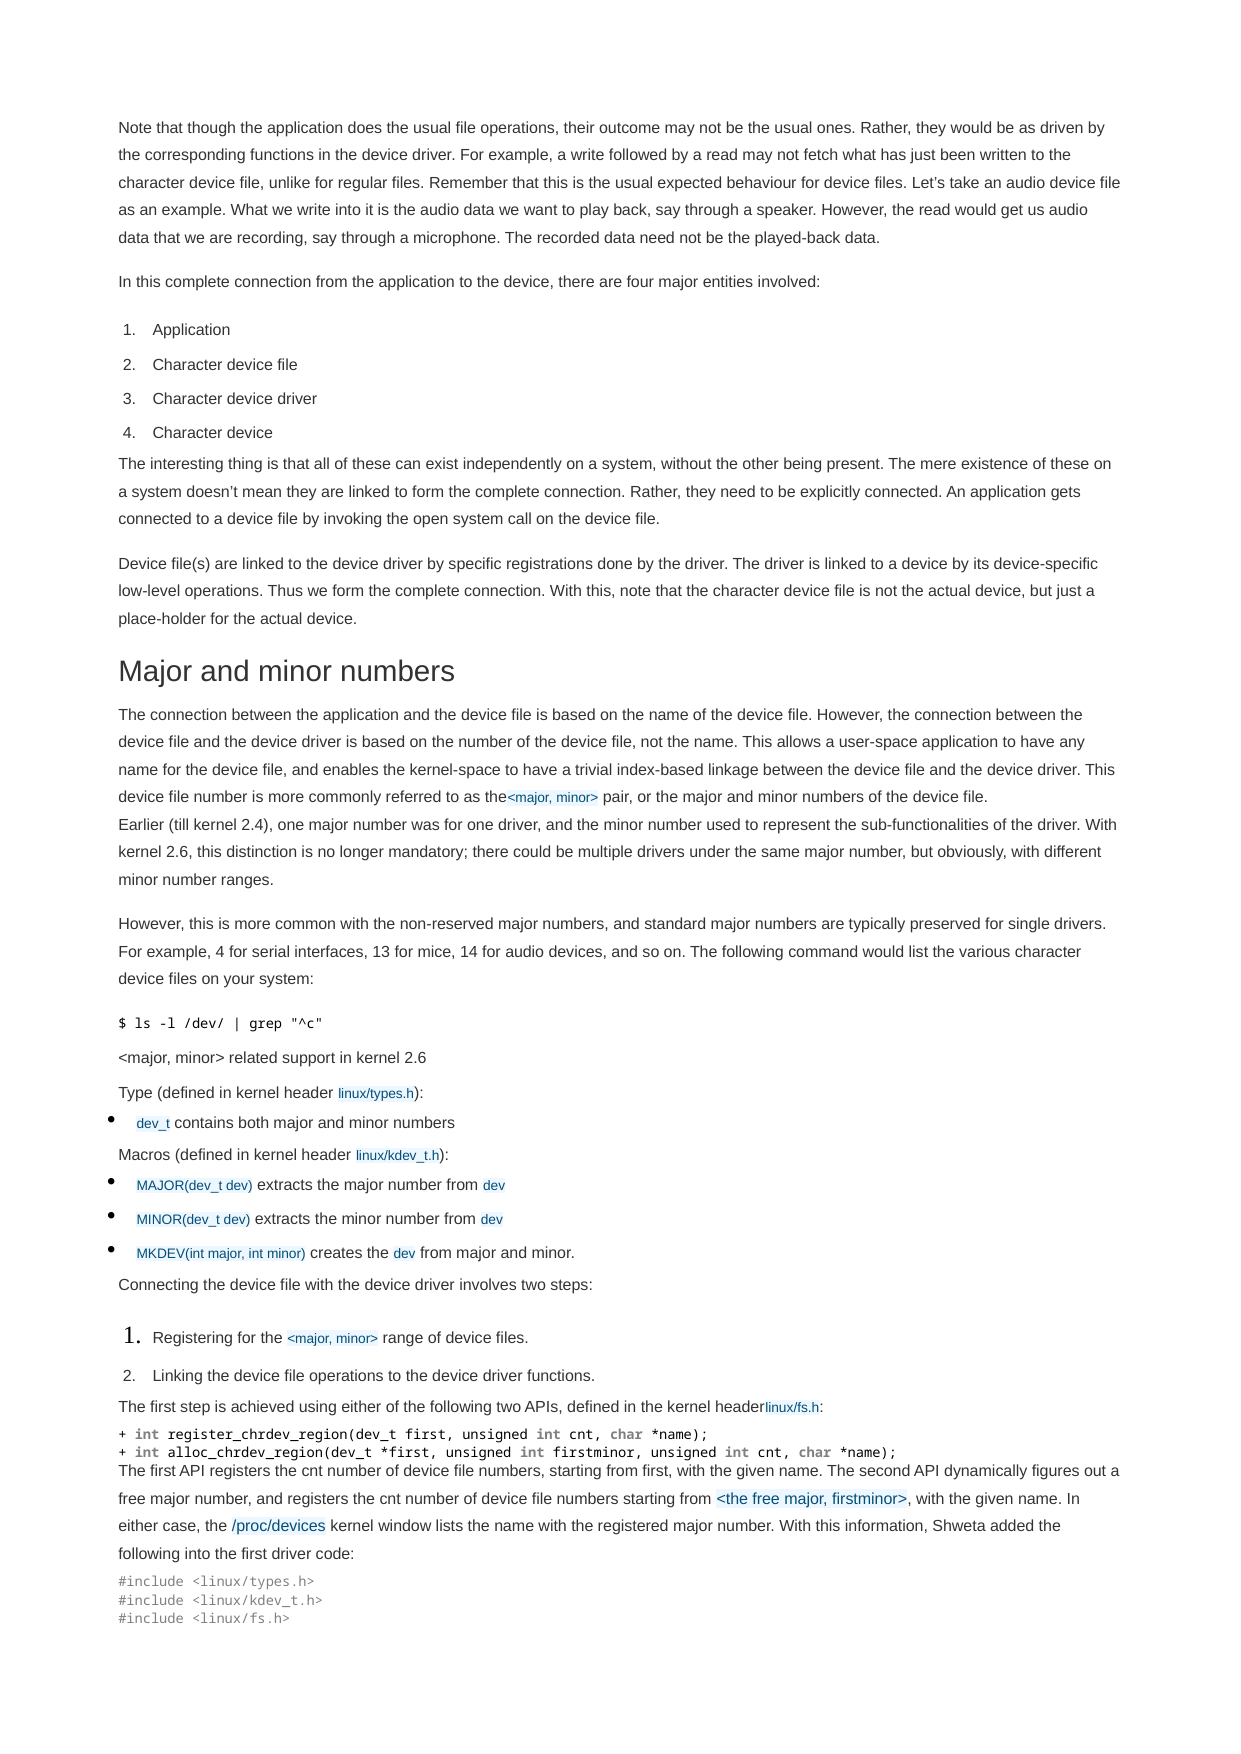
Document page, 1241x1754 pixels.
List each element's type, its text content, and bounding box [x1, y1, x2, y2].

text The first API registers the cnt number of device file numbers, starting from first, with the given name. The second API dynamically figures out a free major number, and registers the cnt number of device file numbers starting from <the free major, firstminor>, with the given name. In either case, the /proc/devices kernel window lists the name with the registered major number. With this information, Shweta added the following into the first driver code: [118, 1462, 1122, 1563]
text The interesting thing is that all of these can exist independently on a system, without the other being present. The mere existence of these on a system doesn’t mean they are linked to form the complete connection. Rather, they need to be explicitly connected. An application gets connected to a device file by invoking the open system call on the device file. [118, 455, 1122, 528]
list Character device [123, 424, 1122, 442]
subtitle Major and minor numbers [118, 654, 1122, 688]
subtitle <major, minor> related support in kernel 2.6 [118, 1033, 1122, 1067]
text Macros (defined in kernel header linux/kdev_t.h): [118, 1146, 1122, 1164]
list dev_t contains both major and minor numbers [118, 1111, 1122, 1134]
list Character device driver [123, 389, 1122, 408]
table_header $ ls -l /dev/ | grep "^c" [118, 1014, 1122, 1033]
table_header + int register_chrdev_region(dev_t first, unsigned int cnt, char *name); + int alloc_chrdev_region(dev_t *first, unsigned int firstminor, unsigned int cnt, char *name); [118, 1425, 1122, 1462]
list Linking the device file operations to the device driver functions. [123, 1366, 1122, 1385]
list Character device file [123, 355, 1122, 373]
list MINOR(dev_t dev) extracts the minor number from dev [118, 1207, 1122, 1230]
text Connecting the device file with the device driver involves two steps: [118, 1275, 1122, 1293]
text Earlier (till kernel 2.4), one major number was for one driver, and the minor number used to represent the sub-functionalities of the driver. With kernel 2.6, this distinction is no longer mandatory; there could be multiple drivers under the same major number, but obviously, with different minor number ranges. [118, 815, 1122, 888]
text The connection between the application and the device file is based on the name of the device file. However, the connection between the device file and the device driver is based on the number of the device file, not the name. This allows a user-space application to have any name for the device file, and enables the kernel-space to have a trivial index-based linkage between the device file and the device driver. This device file number is more commonly referred to as the<major, minor> pair, or the major and minor numbers of the device file. [118, 705, 1122, 806]
text Device file(s) are linked to the device driver by specific registrations done by the driver. The driver is linked to a device by its device-specific low-level operations. Thus we form the complete connection. With this, note that the character device file is not the actual device, but just a place-holder for the actual device. [118, 554, 1122, 628]
text The first step is achieved using either of the following two APIs, defined in the kernel headerlinux/fs.h: [118, 1397, 1122, 1416]
table_header #include <linux/types.h> #include <linux/kdev_t.h> #include <linux/fs.h> [118, 1572, 1122, 1627]
list MAJOR(dev_t dev) extracts the major number from dev [118, 1173, 1122, 1196]
text Note that though the application does the usual file operations, their outcome may not be the usual ones. Rather, they would be as driven by the corresponding functions in the device driver. For example, a write followed by a read may not fetch what has just been written to the character device file, unlike for regular files. Remember that this is the usual expected behaviour for device files. Let’s take an audio device file as an example. What we write into it is the audio data we want to play back, say through a speaker. However, the read would get us audio data that we are recording, say through a microphone. The recorded data need not be the played-back data. [118, 118, 1122, 246]
text Type (defined in kernel header linux/types.h): [118, 1084, 1122, 1102]
text However, this is more common with the non-reserved major numbers, and standard major numbers are typically preserved for single drivers. For example, 4 for serial interfaces, 13 for mice, 14 for audio devices, and so on. The following command would list the various character device files on your system: [118, 915, 1122, 988]
text In this complete connection from the application to the device, there are four major entities involved: [118, 273, 1122, 291]
list Application [123, 321, 1122, 339]
list Registering for the <major, minor> range of device files. [123, 1320, 1122, 1348]
list MKDEV(int major, int minor) creates the dev from major and minor. [118, 1241, 1122, 1264]
